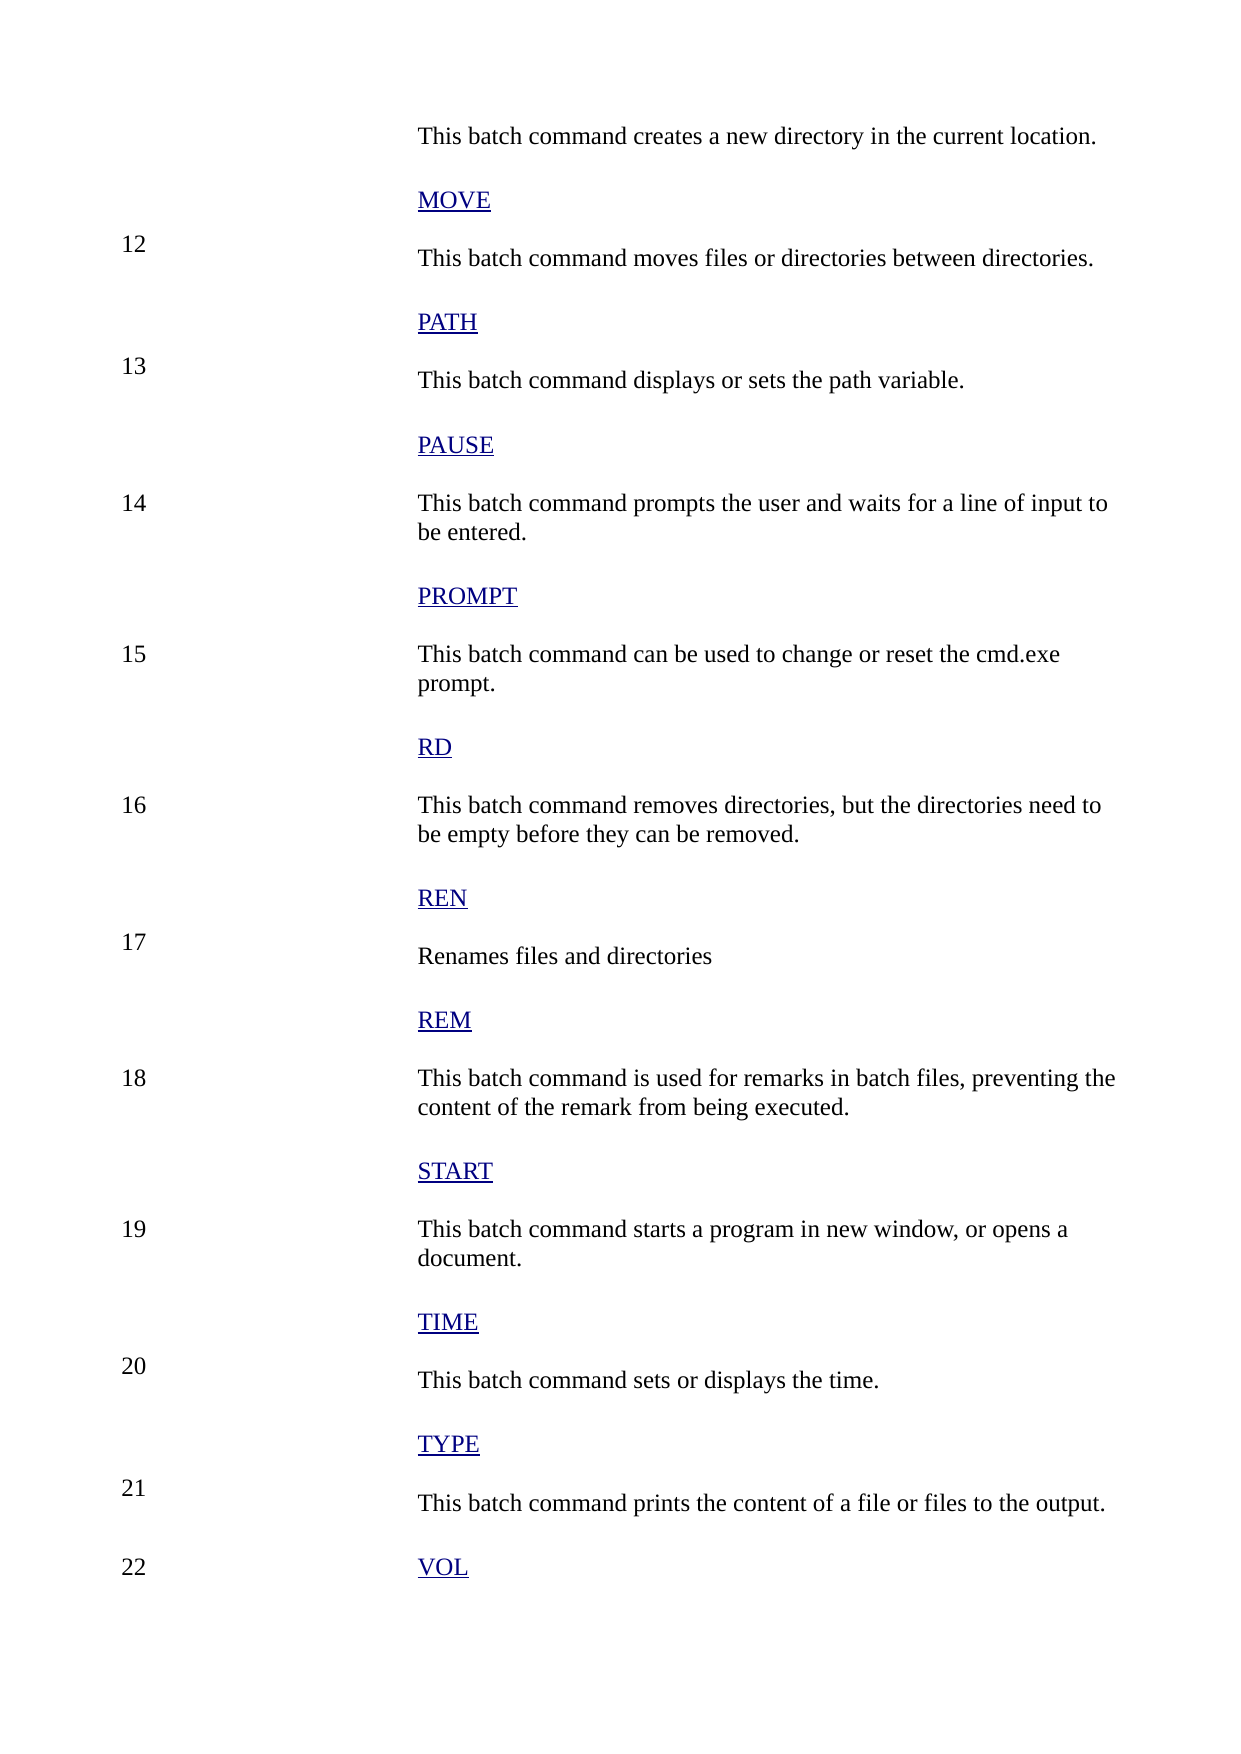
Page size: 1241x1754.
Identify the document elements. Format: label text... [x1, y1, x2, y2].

table_cell 15 [118, 578, 414, 729]
table_cell VOL [414, 1549, 1122, 1613]
table_cell PATH This batch command displays or sets the path variable. [414, 305, 1122, 427]
table_cell 16 [118, 729, 414, 880]
table_cell START This batch command starts a program in new window, or opens a document. [414, 1153, 1122, 1304]
table_cell PROMPT This batch command can be used to change or reset the cmd.exe prompt. [414, 578, 1122, 729]
table_cell 13 [118, 305, 414, 427]
table_cell This batch command creates a new directory in the current location. [414, 118, 1122, 182]
table_cell 18 [118, 1002, 414, 1153]
table_cell [118, 118, 414, 182]
table_cell RD This batch command removes directories, but the directories need to be empty before they can be removed. [414, 729, 1122, 880]
table_cell REM This batch command is used for remarks in batch files, preventing the content of the remark from being executed. [414, 1002, 1122, 1153]
table_cell TYPE This batch command prints the content of a file or files to the output. [414, 1427, 1122, 1549]
table_cell 12 [118, 182, 414, 304]
table_cell 22 [118, 1549, 414, 1613]
table_cell 19 [118, 1153, 414, 1304]
table_cell 21 [118, 1427, 414, 1549]
table_cell 17 [118, 880, 414, 1002]
table_cell 20 [118, 1304, 414, 1427]
table_cell MOVE This batch command moves files or directories between directories. [414, 182, 1122, 304]
table_cell TIME This batch command sets or displays the time. [414, 1304, 1122, 1427]
table_cell REN Renames files and directories [414, 880, 1122, 1002]
table_cell PAUSE This batch command prompts the user and waits for a line of input to be entered. [414, 427, 1122, 578]
table_cell 14 [118, 427, 414, 578]
